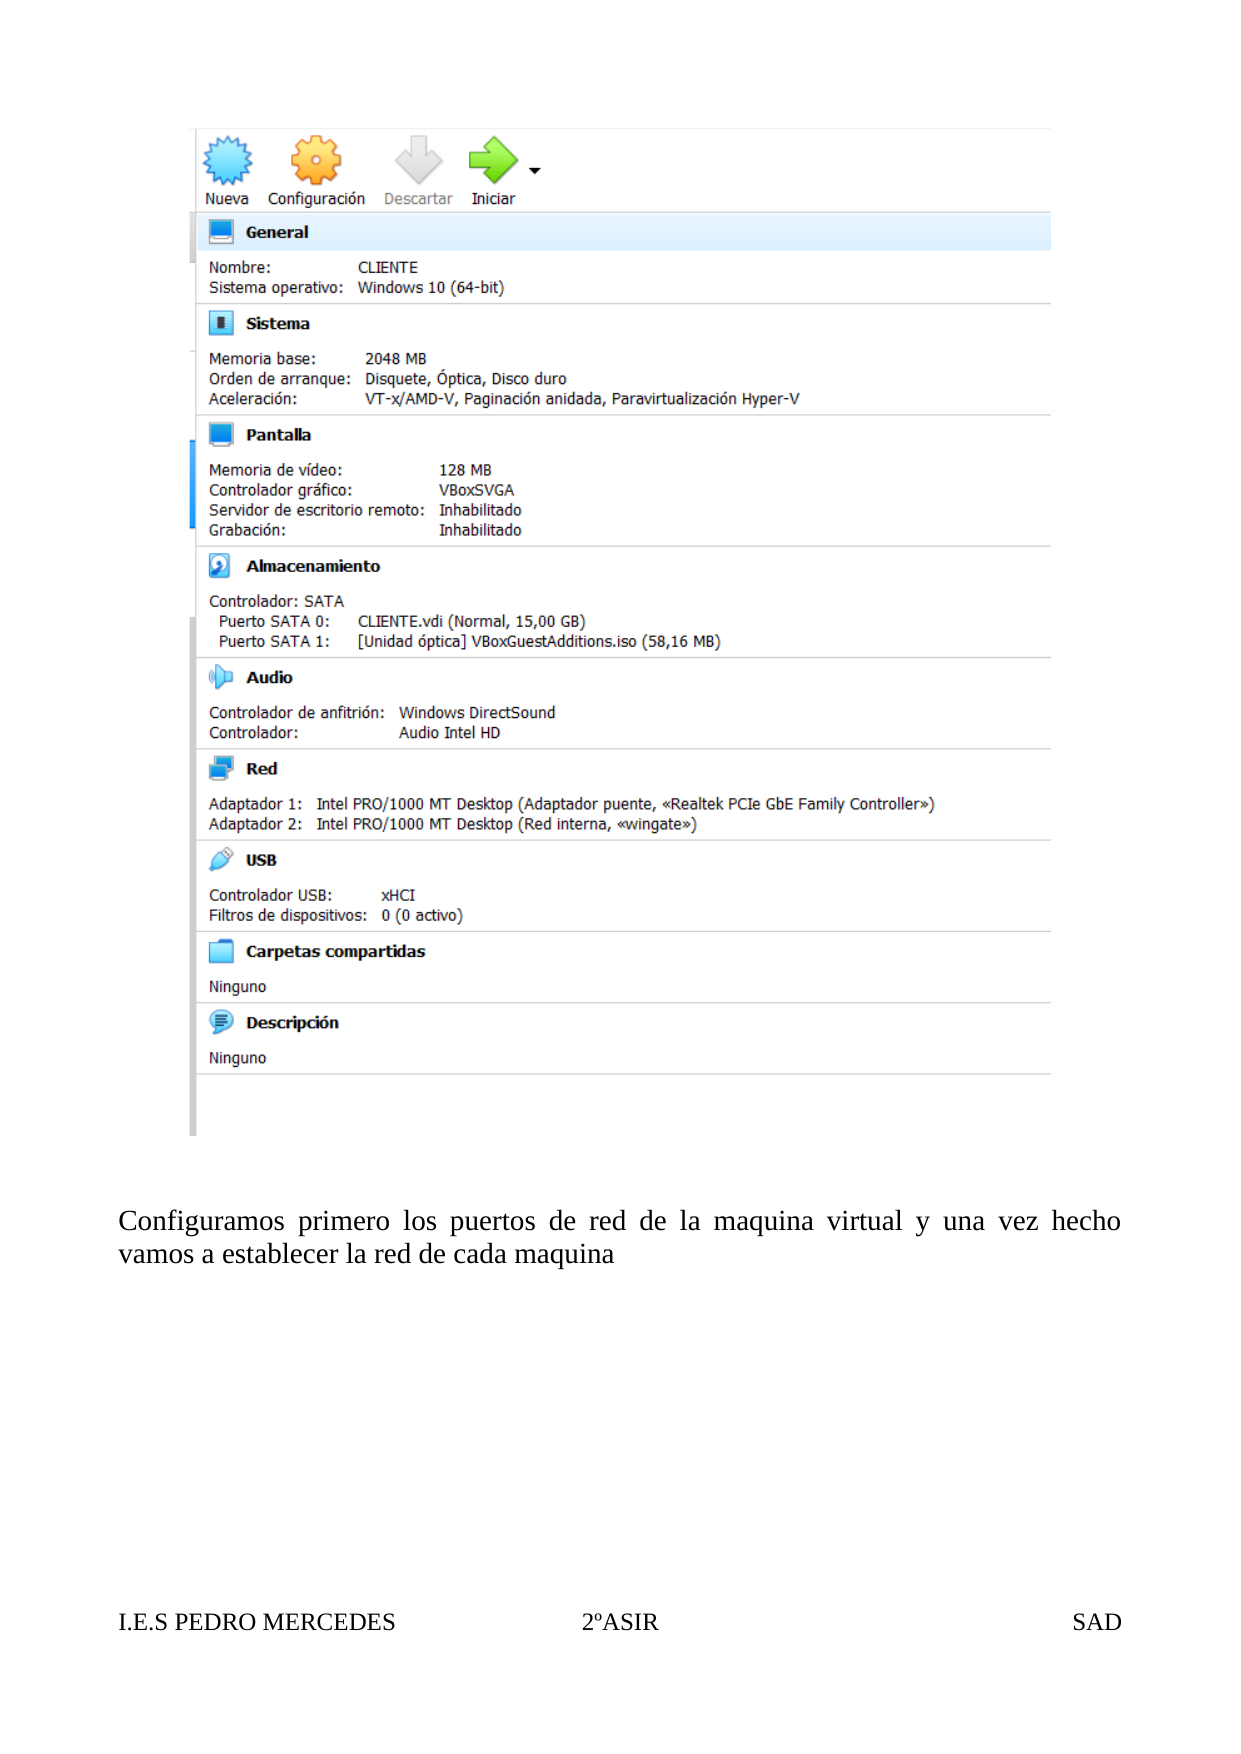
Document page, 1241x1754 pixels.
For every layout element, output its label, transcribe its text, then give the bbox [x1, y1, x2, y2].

text Configuramos primero los puertos de red de la maquina virtual y una vez hecho vamos a establecer la red de cada maquina [118, 1203, 1122, 1270]
picture [189, 118, 1051, 1136]
